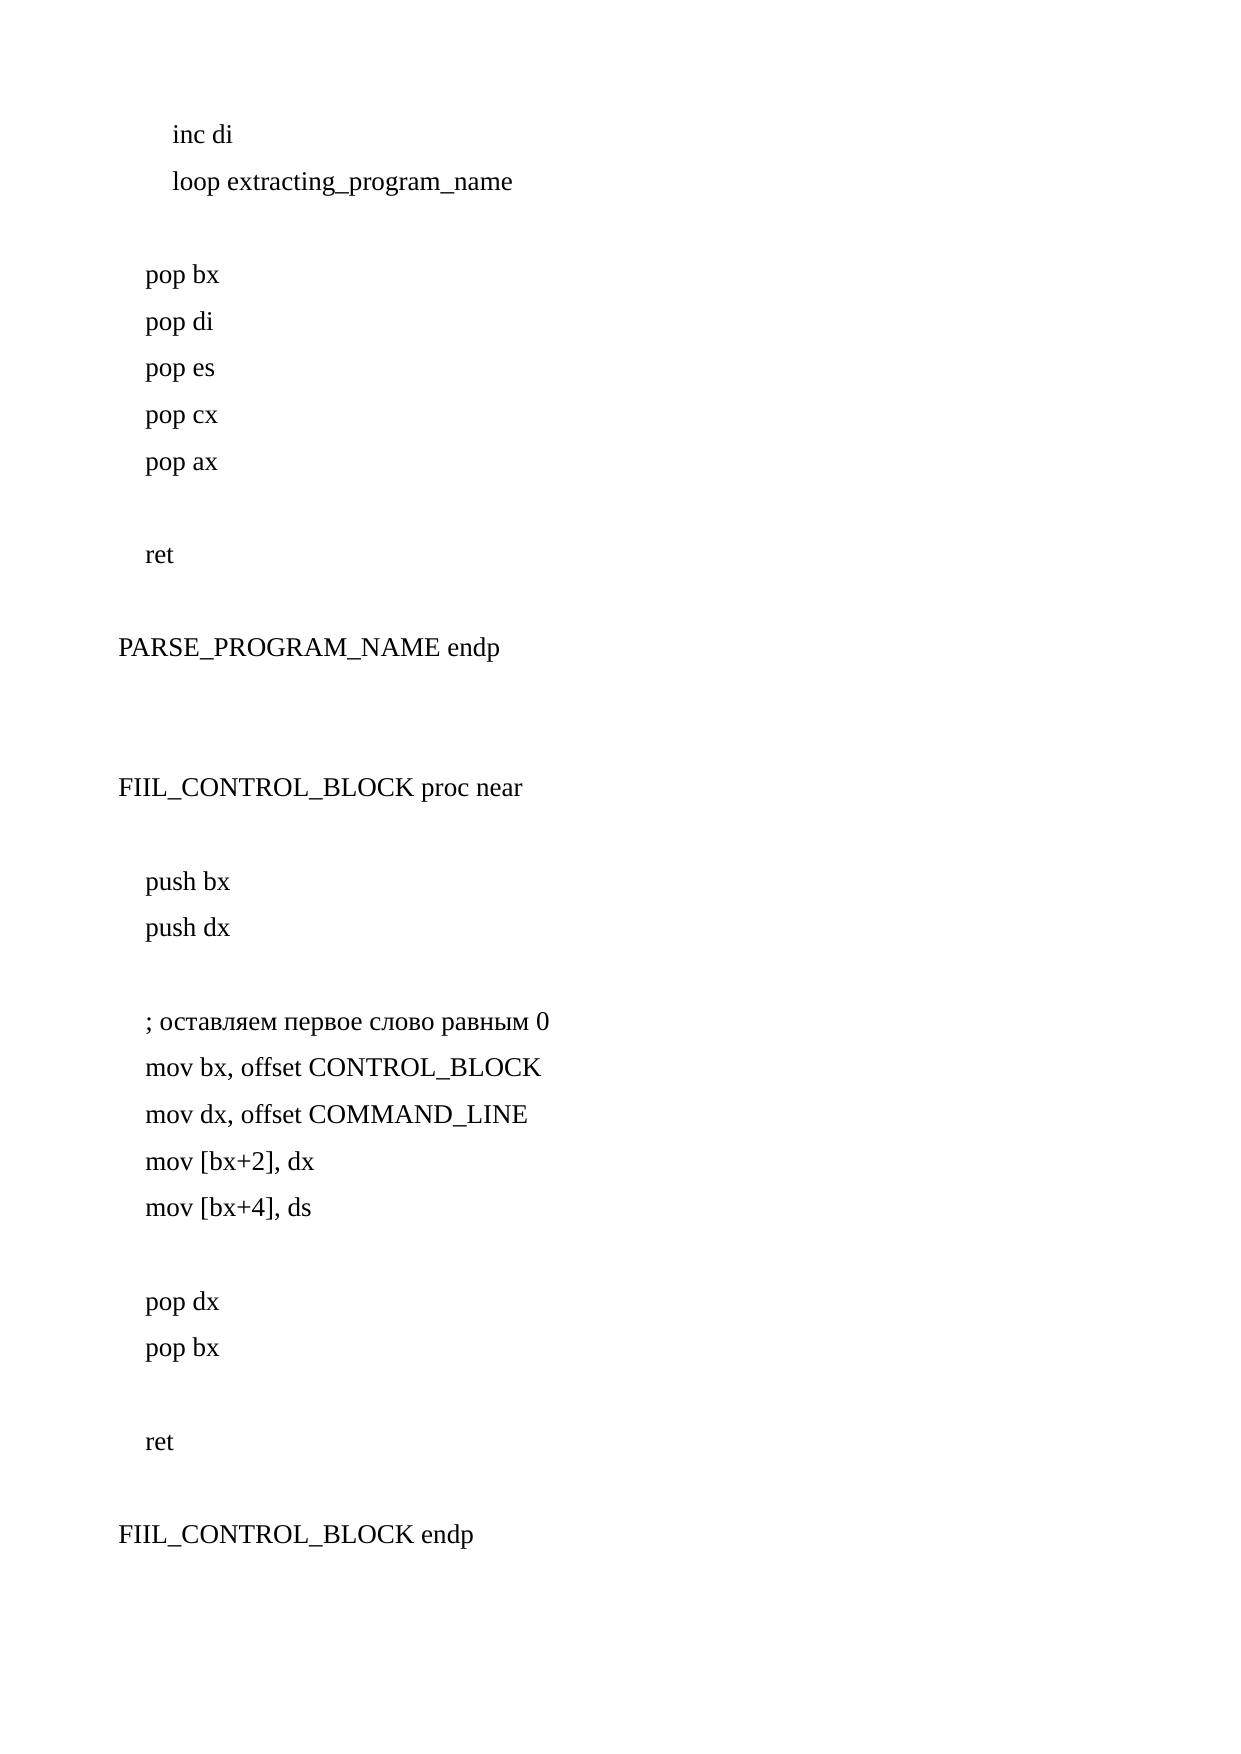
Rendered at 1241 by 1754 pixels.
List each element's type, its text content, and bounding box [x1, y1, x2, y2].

text push dx [118, 911, 1122, 943]
text FIIL_CONTROL_BLOCK endp [118, 1518, 1122, 1549]
text push bx [118, 865, 1122, 896]
text pop cx [118, 398, 1122, 429]
text ; оставляем первое слово равным 0 [118, 1005, 1122, 1036]
text inc di [118, 118, 1122, 149]
text PARSE_PROGRAM_NAME endp [118, 631, 1122, 663]
text ret [118, 1425, 1122, 1456]
text pop dx [118, 1285, 1122, 1316]
text pop es [118, 351, 1122, 383]
text pop bx [118, 258, 1122, 289]
text pop bx [118, 1331, 1122, 1363]
text mov [bx+4], ds [118, 1191, 1122, 1223]
text FIIL_CONTROL_BLOCK proc near [118, 771, 1122, 803]
text ret [118, 538, 1122, 569]
text pop ax [118, 445, 1122, 476]
text pop di [118, 305, 1122, 336]
text mov [bx+2], dx [118, 1145, 1122, 1176]
text mov bx, offset CONTROL_BLOCK [118, 1051, 1122, 1083]
text mov dx, offset COMMAND_LINE [118, 1098, 1122, 1129]
text loop extracting_program_name [118, 165, 1122, 196]
